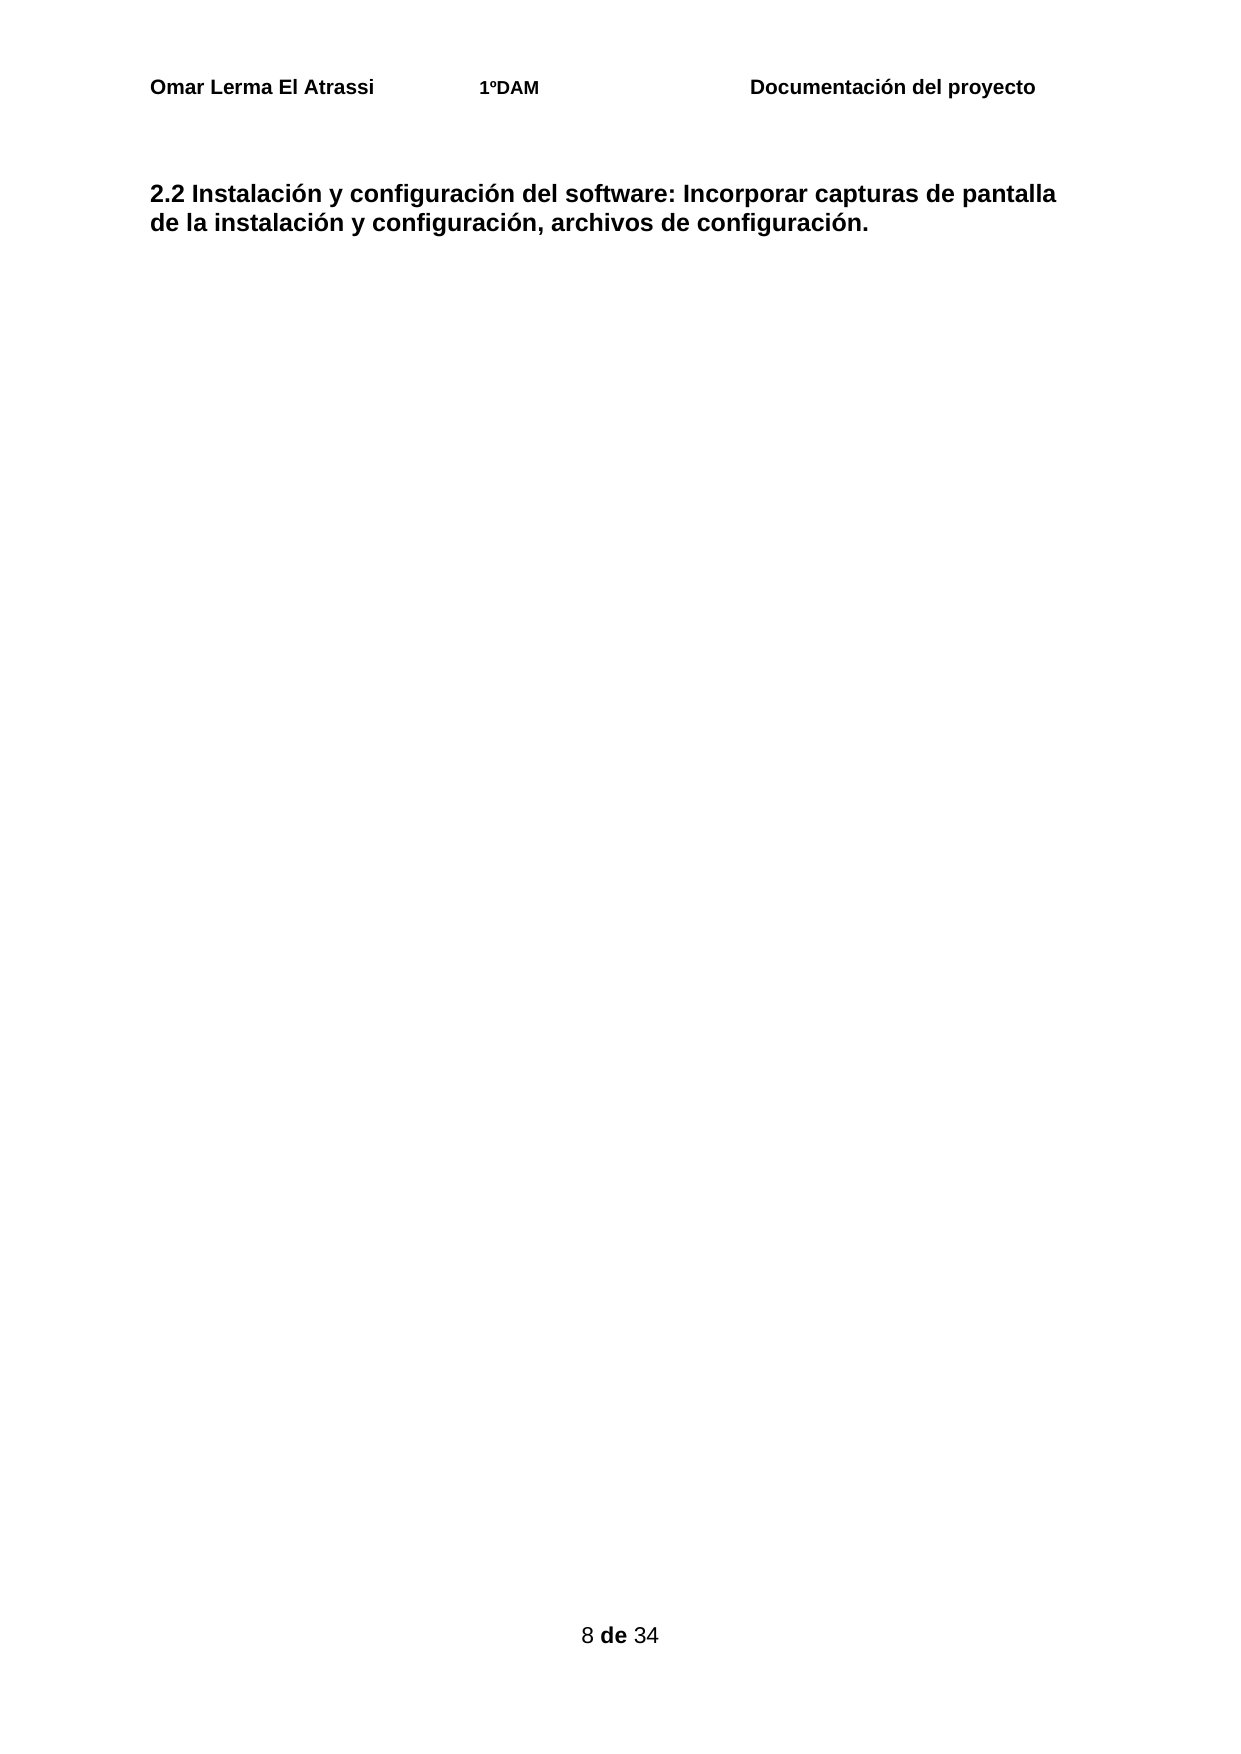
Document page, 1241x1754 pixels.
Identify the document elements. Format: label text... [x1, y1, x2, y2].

subtitle 2.2 Instalación y configuración del software: Incorporar capturas de pantalla de la instalación y configuración, archivos de configuración. [150, 179, 1090, 237]
